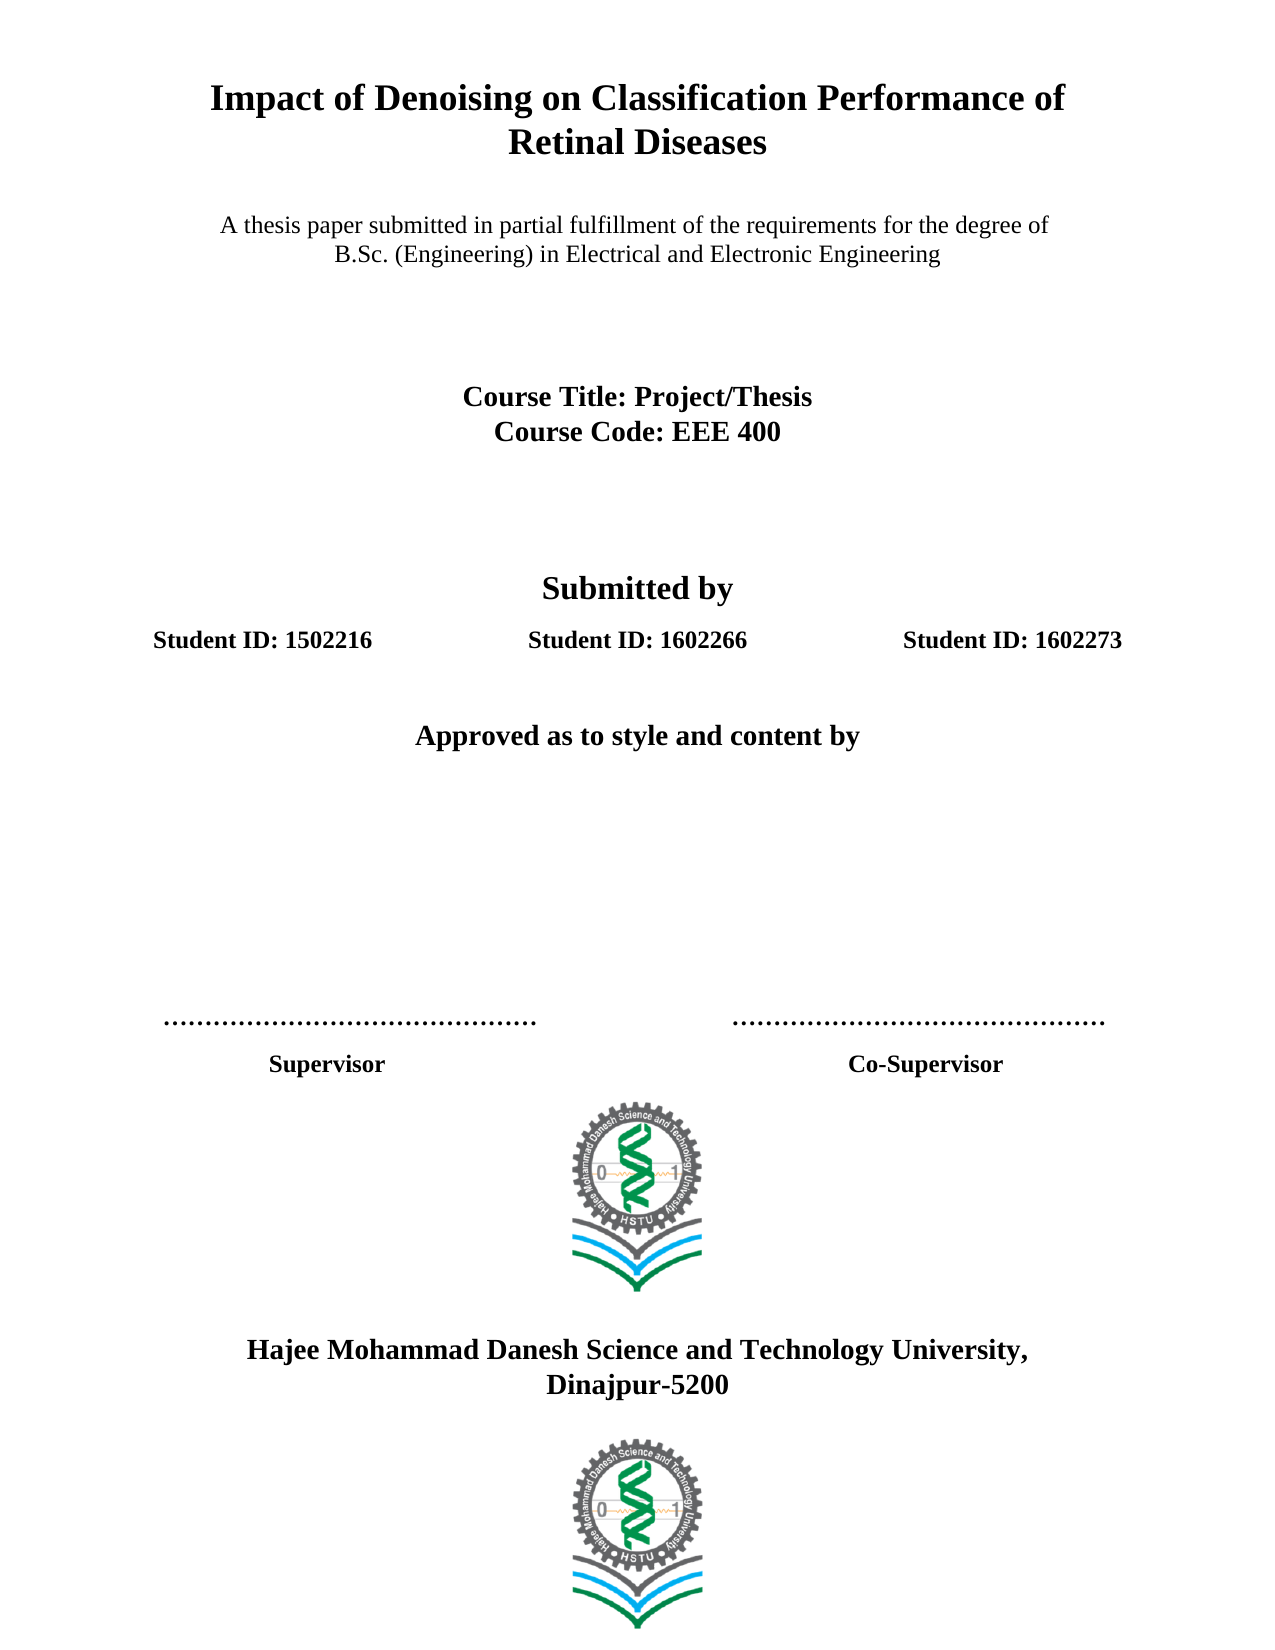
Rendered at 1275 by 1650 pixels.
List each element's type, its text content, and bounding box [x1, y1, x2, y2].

text ……………………………………… ……………………………………… [150, 1002, 1125, 1031]
text Submitted by [150, 568, 1125, 607]
text Course Title: Project/Thesis Course Code: EEE 400 [150, 379, 1125, 448]
text Approved as to style and content by [150, 718, 1125, 752]
text Student ID: 1502216 Student ID: 1602266 Student ID: 1602273 [150, 625, 1125, 654]
text Impact of Denoising on Classification Performance of Retinal Diseases [150, 75, 1125, 192]
text Supervisor Co-Supervisor [150, 1049, 1125, 1078]
text Hajee Mohammad Danesh Science and Technology University, Dinajpur-5200 [150, 1332, 1125, 1401]
text A thesis paper submitted in partial fulfillment of the requirements for the degree of B.Sc. (Engineering) in Electrical and Electronic Engineering [150, 210, 1125, 268]
